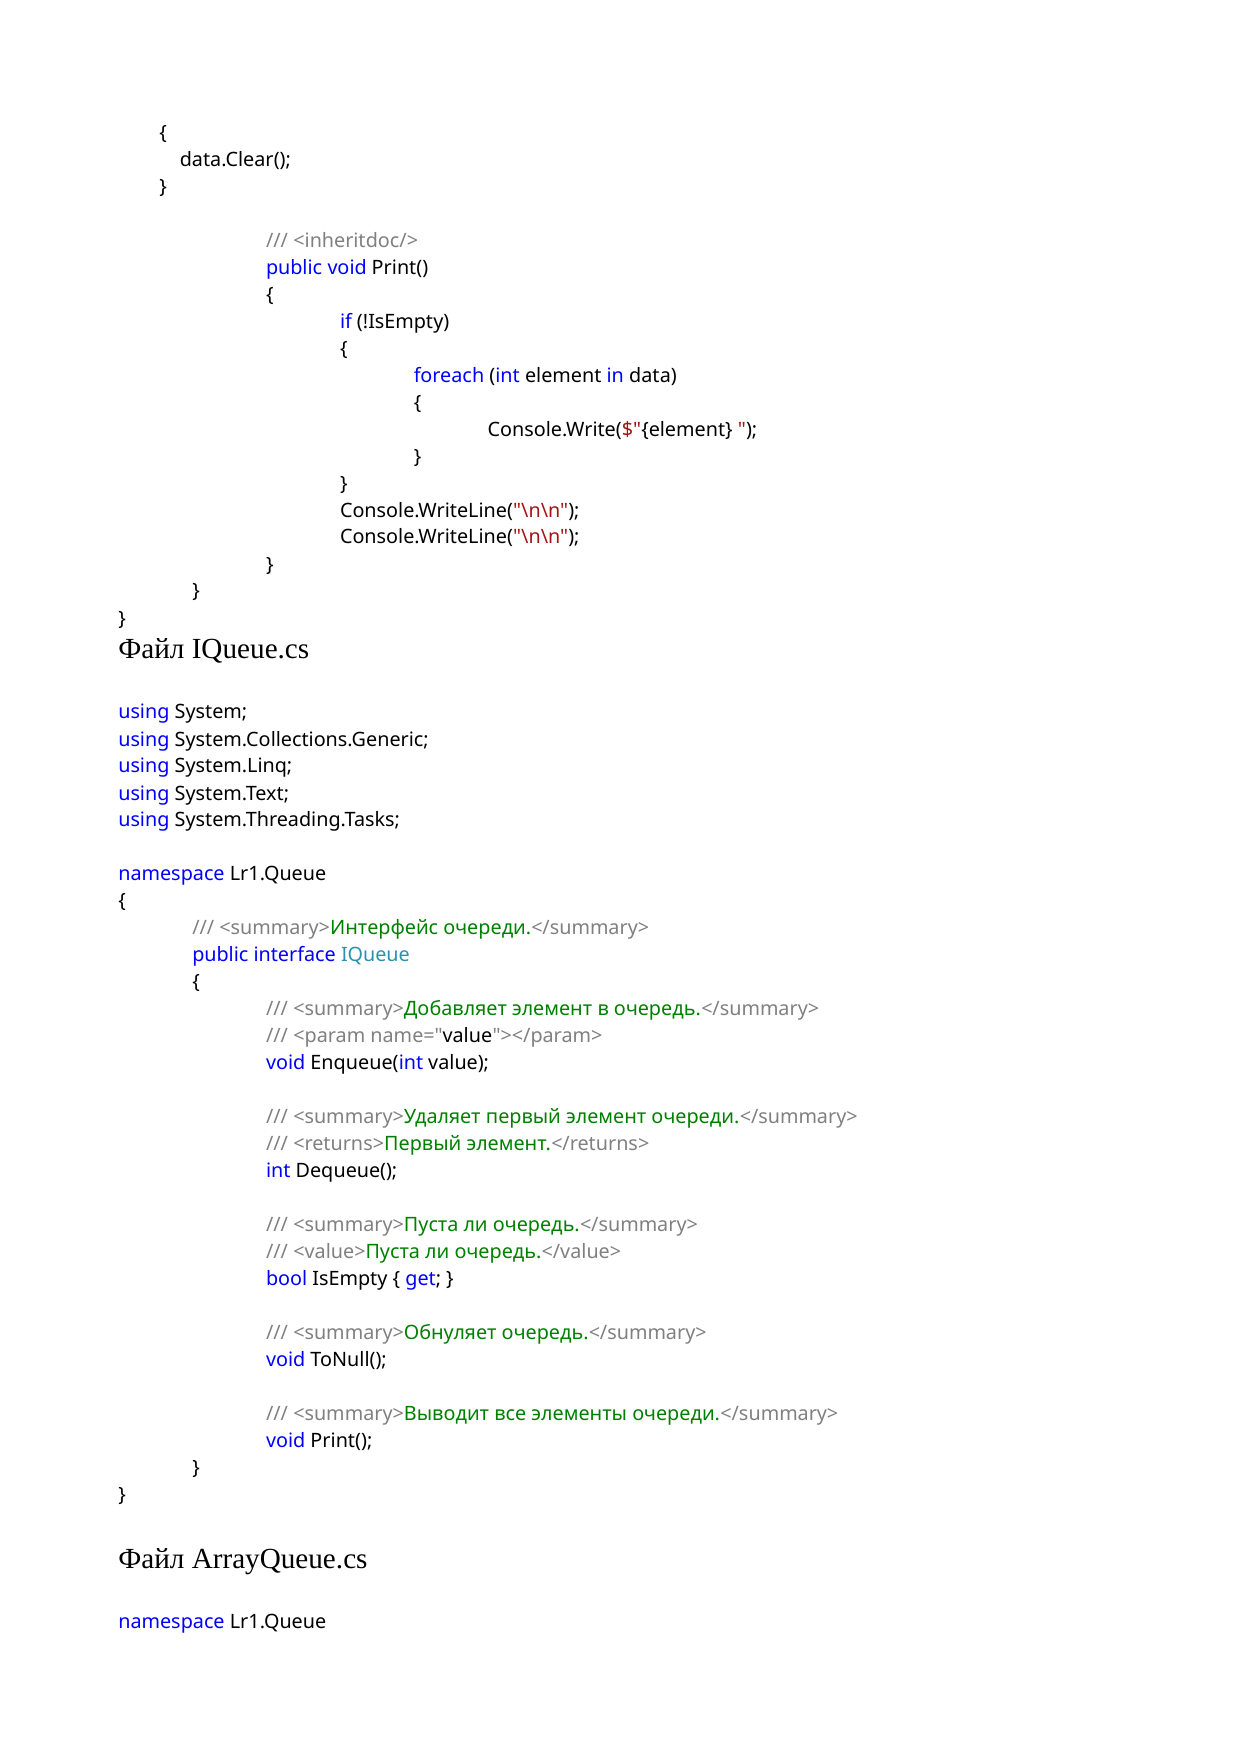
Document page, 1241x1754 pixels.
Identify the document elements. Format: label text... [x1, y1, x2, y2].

text Файл ArrayQueue.cs [118, 1541, 1122, 1574]
text public void Print() [118, 253, 1122, 280]
text /// <summary>Выводит все элементы очереди.</summary> [118, 1399, 1122, 1426]
text Console.WriteLine("\n\n"); [118, 496, 1122, 523]
text /// <param name="value"></param> [118, 1022, 1122, 1048]
text } [118, 550, 1122, 577]
text using System; [118, 698, 1122, 725]
text bool IsEmpty { get; } [118, 1264, 1122, 1291]
text { [118, 388, 1122, 415]
text void ToNull(); [118, 1345, 1122, 1372]
text using System.Threading.Tasks; [118, 806, 1122, 833]
text } [118, 577, 1122, 604]
text using System.Text; [118, 779, 1122, 806]
text if (!IsEmpty) [118, 307, 1122, 334]
text } [118, 172, 1122, 199]
text /// <value>Пуста ли очередь.</value> [118, 1237, 1122, 1264]
text /// <summary>Пуста ли очередь.</summary> [118, 1210, 1122, 1237]
text { [118, 280, 1122, 307]
text Console.Write($"{element} "); [118, 415, 1122, 442]
text foreach (int element in data) [118, 361, 1122, 388]
text /// <summary>Обнуляет очередь.</summary> [118, 1318, 1122, 1345]
text void Enqueue(int value); [118, 1048, 1122, 1076]
text /// <summary>Добавляет элемент в очередь.</summary> [118, 994, 1122, 1022]
text } [118, 442, 1122, 469]
text public interface IQueue [118, 941, 1122, 968]
text data.Clear(); [118, 145, 1122, 172]
text using System.Linq; [118, 752, 1122, 779]
text } [118, 604, 1122, 631]
text { [118, 334, 1122, 361]
text /// <returns>Первый элемент.</returns> [118, 1129, 1122, 1156]
text int Dequeue(); [118, 1156, 1122, 1183]
text /// <inheritdoc/> [118, 226, 1122, 253]
text Console.WriteLine("\n\n"); [118, 523, 1122, 550]
text void Print(); [118, 1426, 1122, 1453]
text /// <summary>Интерфейс очереди.</summary> [118, 914, 1122, 941]
text namespace Lr1.Queue [118, 1608, 1122, 1635]
text } [118, 469, 1122, 496]
text { [118, 118, 1122, 145]
text /// <summary>Удаляет первый элемент очереди.</summary> [118, 1102, 1122, 1129]
text using System.Collections.Generic; [118, 725, 1122, 752]
text } [118, 1480, 1122, 1507]
text { [118, 968, 1122, 994]
text } [118, 1453, 1122, 1480]
text { [118, 887, 1122, 914]
text namespace Lr1.Queue [118, 860, 1122, 887]
text Файл IQueue.cs [118, 631, 1122, 664]
